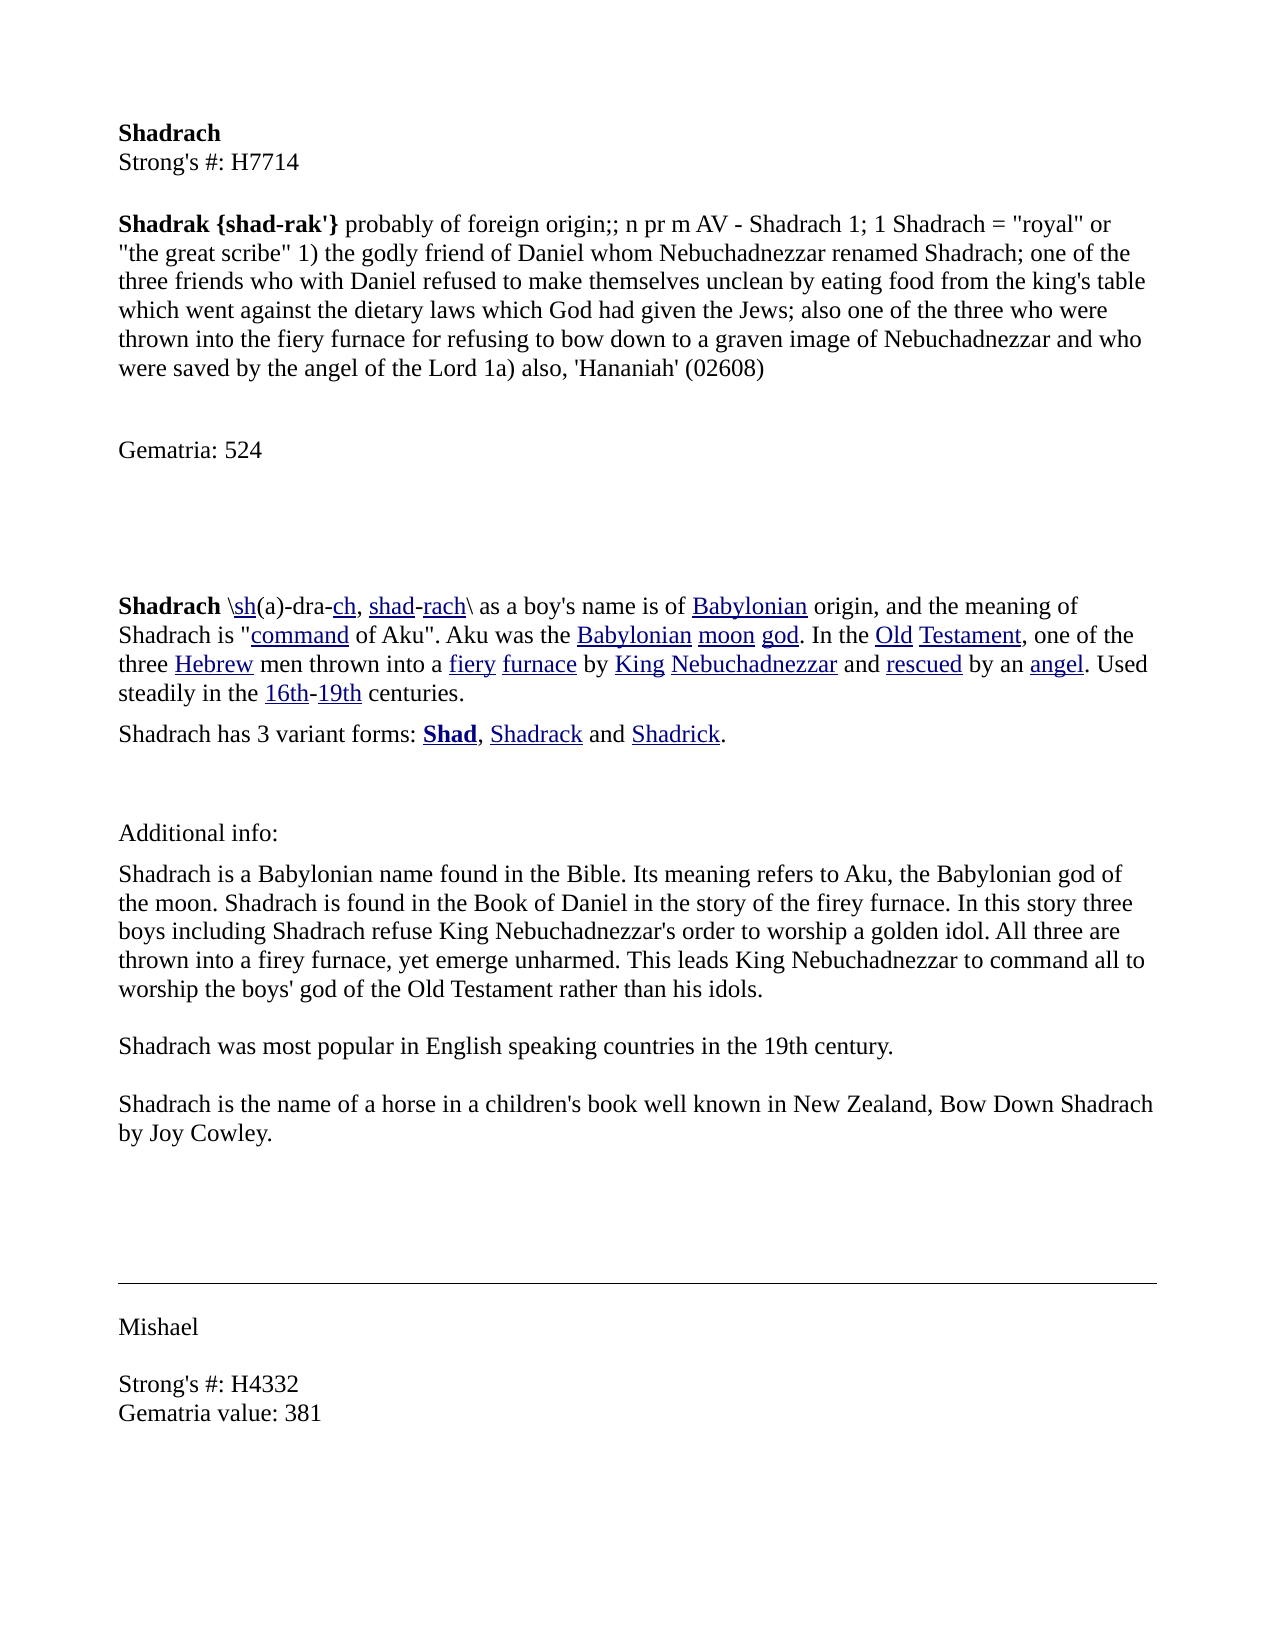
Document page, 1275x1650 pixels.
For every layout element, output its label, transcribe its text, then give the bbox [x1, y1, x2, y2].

text Strong's #: H4332 [118, 1369, 1157, 1398]
text Shadrak {shad-rak'} probably of foreign origin;; n pr m AV - Shadrach 1; 1 Shadrach = "royal" or "the great scribe" 1) the godly friend of Daniel whom Nebuchadnezzar renamed Shadrach; one of the three friends who with Daniel refused to make themselves unclean by eating food from the king's table which went against the dietary laws which God had given the Jews; also one of the three who were thrown into the fiery furnace for refusing to bow down to a graven image of Nebuchadnezzar and who were saved by the angel of the Lord 1a) also, 'Hananiah' (02608) [118, 209, 1157, 381]
text Shadrach \sh(a)-dra-ch, shad-rach\ as a boy's name is of Babylonian origin, and the meaning of Shadrach is "command of Aku". Aku was the Babylonian moon god. In the Old Testament, one of the three Hebrew men thrown into a fiery furnace by King Nebuchadnezzar and rescued by an angel. Used steadily in the 16th-19th centuries. [118, 591, 1157, 706]
text Shadrach is a Babylonian name found in the Bible. Its meaning refers to Aku, the Babylonian god of the moon. Shadrach is found in the Book of Daniel in the story of the firey furnace. In this story three boys including Shadrach refuse King Nebuchadnezzar's order to worship a golden idol. All three are thrown into a firey furnace, yet emerge unharmed. This leads King Nebuchadnezzar to command all to worship the boys' god of the Old Testament rather than his idols. Shadrach was most popular in English speaking countries in the 19th century. Shadrach is the name of a horse in a children's book well known in New Zealand, Bow Down Shadrach by Joy Cowley. [118, 859, 1157, 1146]
text Strong's #: H7714 [118, 147, 1157, 176]
text Mishael [118, 1312, 1157, 1340]
text Shadrach has 3 variant forms: Shad, Shadrack and Shadrick. [118, 719, 1157, 748]
text Additional info: [118, 818, 1157, 846]
text Gematria: 524 [118, 435, 1157, 464]
text Shadrach [118, 118, 1157, 147]
text Gematria value: 381 [118, 1398, 1157, 1427]
